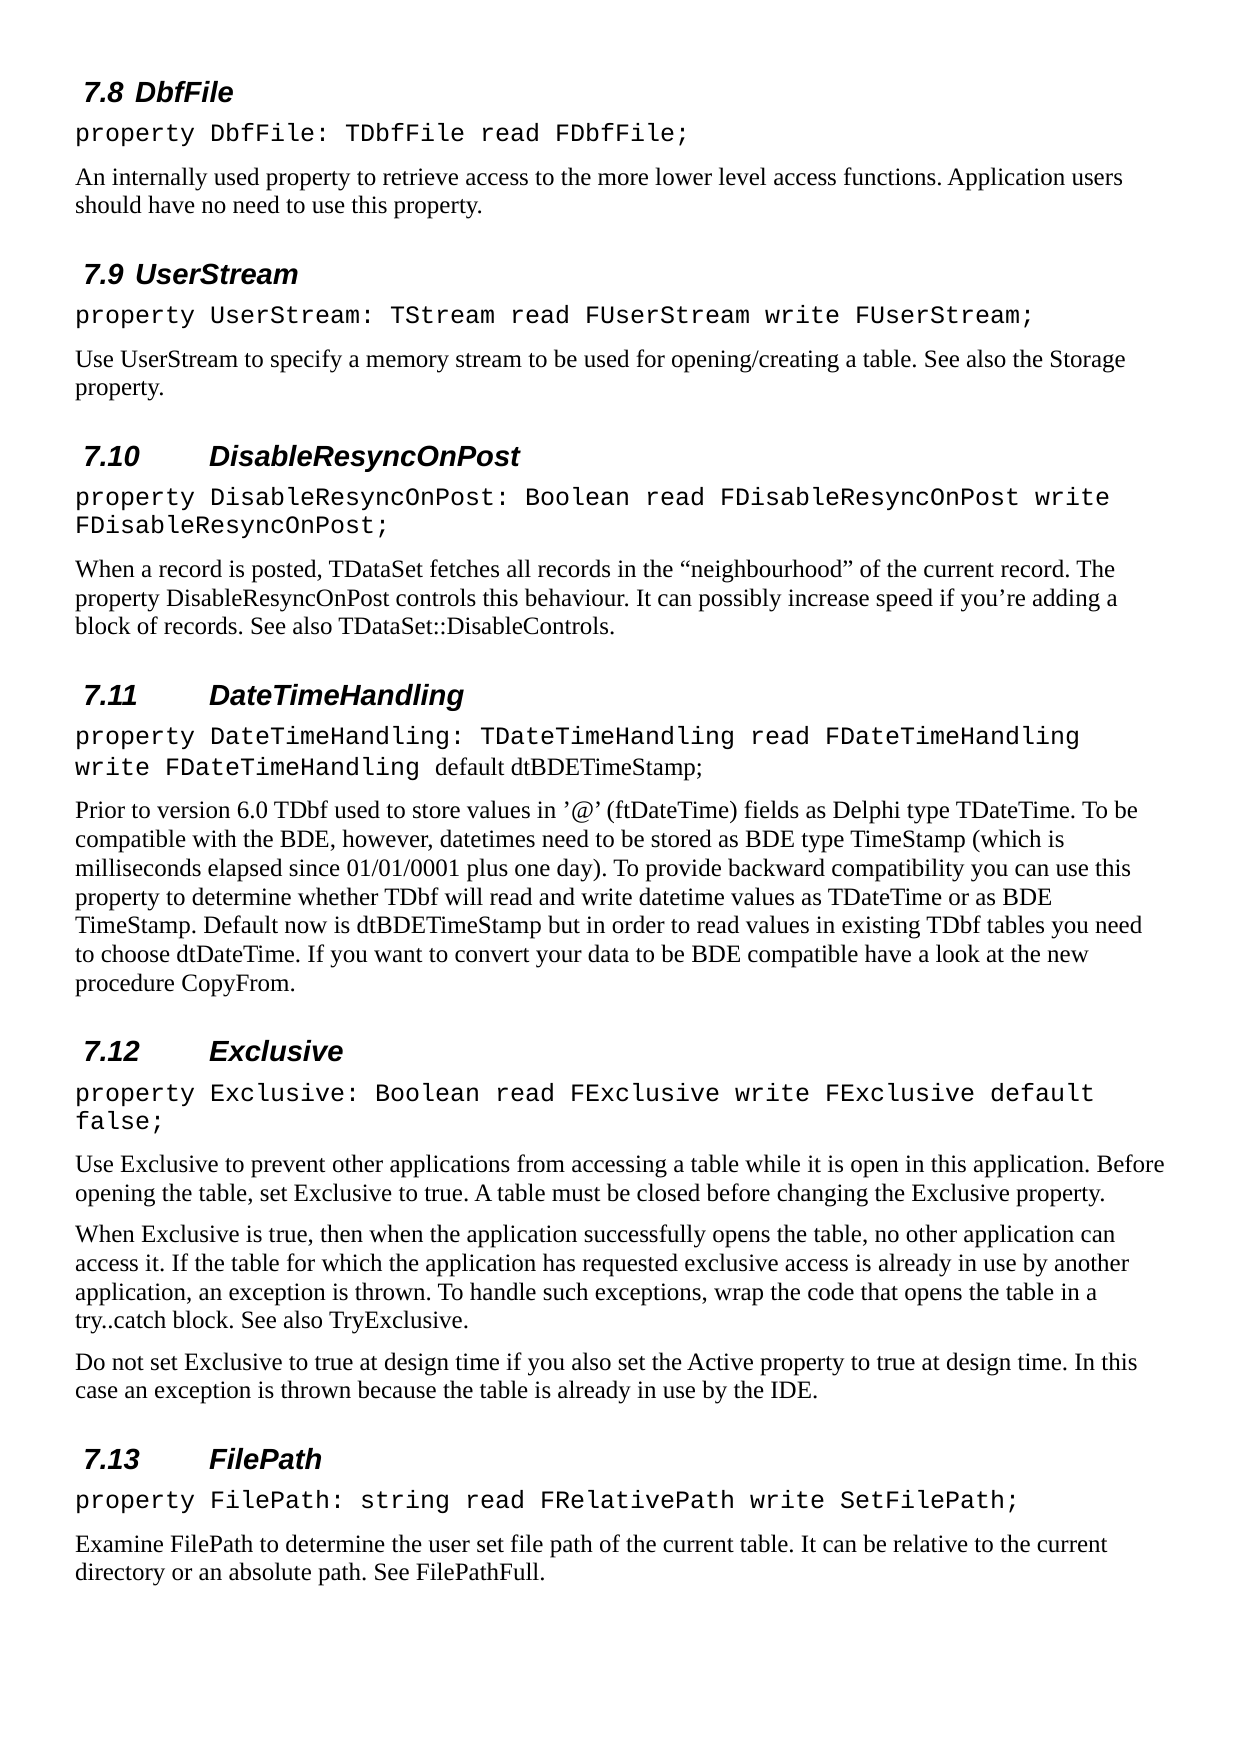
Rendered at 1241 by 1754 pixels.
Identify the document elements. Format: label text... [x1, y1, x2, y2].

text property DisableResyncOnPost: Boolean read FDisableResyncOnPost write FDisableResyncOnPost; [75, 485, 1165, 541]
text Do not set Exclusive to true at design time if you also set the Active property to true at design time. In this case an exception is thrown because the table is already in use by the IDE. [75, 1347, 1165, 1404]
subtitle DbfFile [75, 75, 1165, 108]
text property FilePath: string read FRelativePath write SetFilePath; [75, 1488, 1165, 1516]
subtitle UserStream [75, 257, 1165, 290]
subtitle DateTimeHandling [75, 678, 1165, 711]
text property UserStream: TStream read FUserStream write FUserStream; [75, 303, 1165, 331]
text An internally used property to retrieve access to the more lower level access functions. Application users should have no need to use this property. [75, 162, 1165, 219]
text Prior to version 6.0 TDbf used to store values in ’@’ (ftDateTime) fields as Delphi type TDateTime. To be compatible with the BDE, however, datetimes need to be stored as BDE type TimeStamp (which is milliseconds elapsed since 01/01/0001 plus one day). To provide backward compatibility you can use this property to determine whether TDbf will read and write datetime values as TDateTime or as BDE TimeStamp. Default now is dtBDETimeStamp but in order to read values in existing TDbf tables you need to choose dtDateTime. If you want to convert your data to be BDE compatible have a look at the new procedure CopyFrom. [75, 795, 1165, 997]
text Examine FilePath to determine the user set file path of the current table. It can be relative to the current directory or an absolute path. See FilePathFull. [75, 1529, 1165, 1586]
text property Exclusive: Boolean read FExclusive write FExclusive default false; [75, 1080, 1165, 1137]
text When a record is posted, TDataSet fetches all records in the “neighbourhood” of the current record. The property DisableResyncOnPost controls this behaviour. It can possibly increase speed if you’re adding a block of records. See also TDataSet::DisableControls. [75, 554, 1165, 640]
subtitle Exclusive [75, 1034, 1165, 1068]
text Use UserStream to specify a memory stream to be used for opening/creating a table. See also the Storage property. [75, 344, 1165, 401]
text property DbfFile: TDbfFile read FDbfFile; [75, 121, 1165, 149]
subtitle DisableResyncOnPost [75, 439, 1165, 472]
text property DateTimeHandling: TDateTimeHandling read FDateTimeHandling write FDateTimeHandling default dtBDETimeStamp; [75, 724, 1165, 783]
text Use Exclusive to prevent other applications from accessing a table while it is open in this application. Before opening the table, set Exclusive to true. A table must be closed before changing the Exclusive property. [75, 1149, 1165, 1207]
text When Exclusive is true, then when the application successfully opens the table, no other application can access it. If the table for which the application has requested exclusive access is already in use by another application, an exception is thrown. To handle such exceptions, wrap the code that opens the table in a try..catch block. See also TryExclusive. [75, 1219, 1165, 1334]
subtitle FilePath [75, 1442, 1165, 1475]
